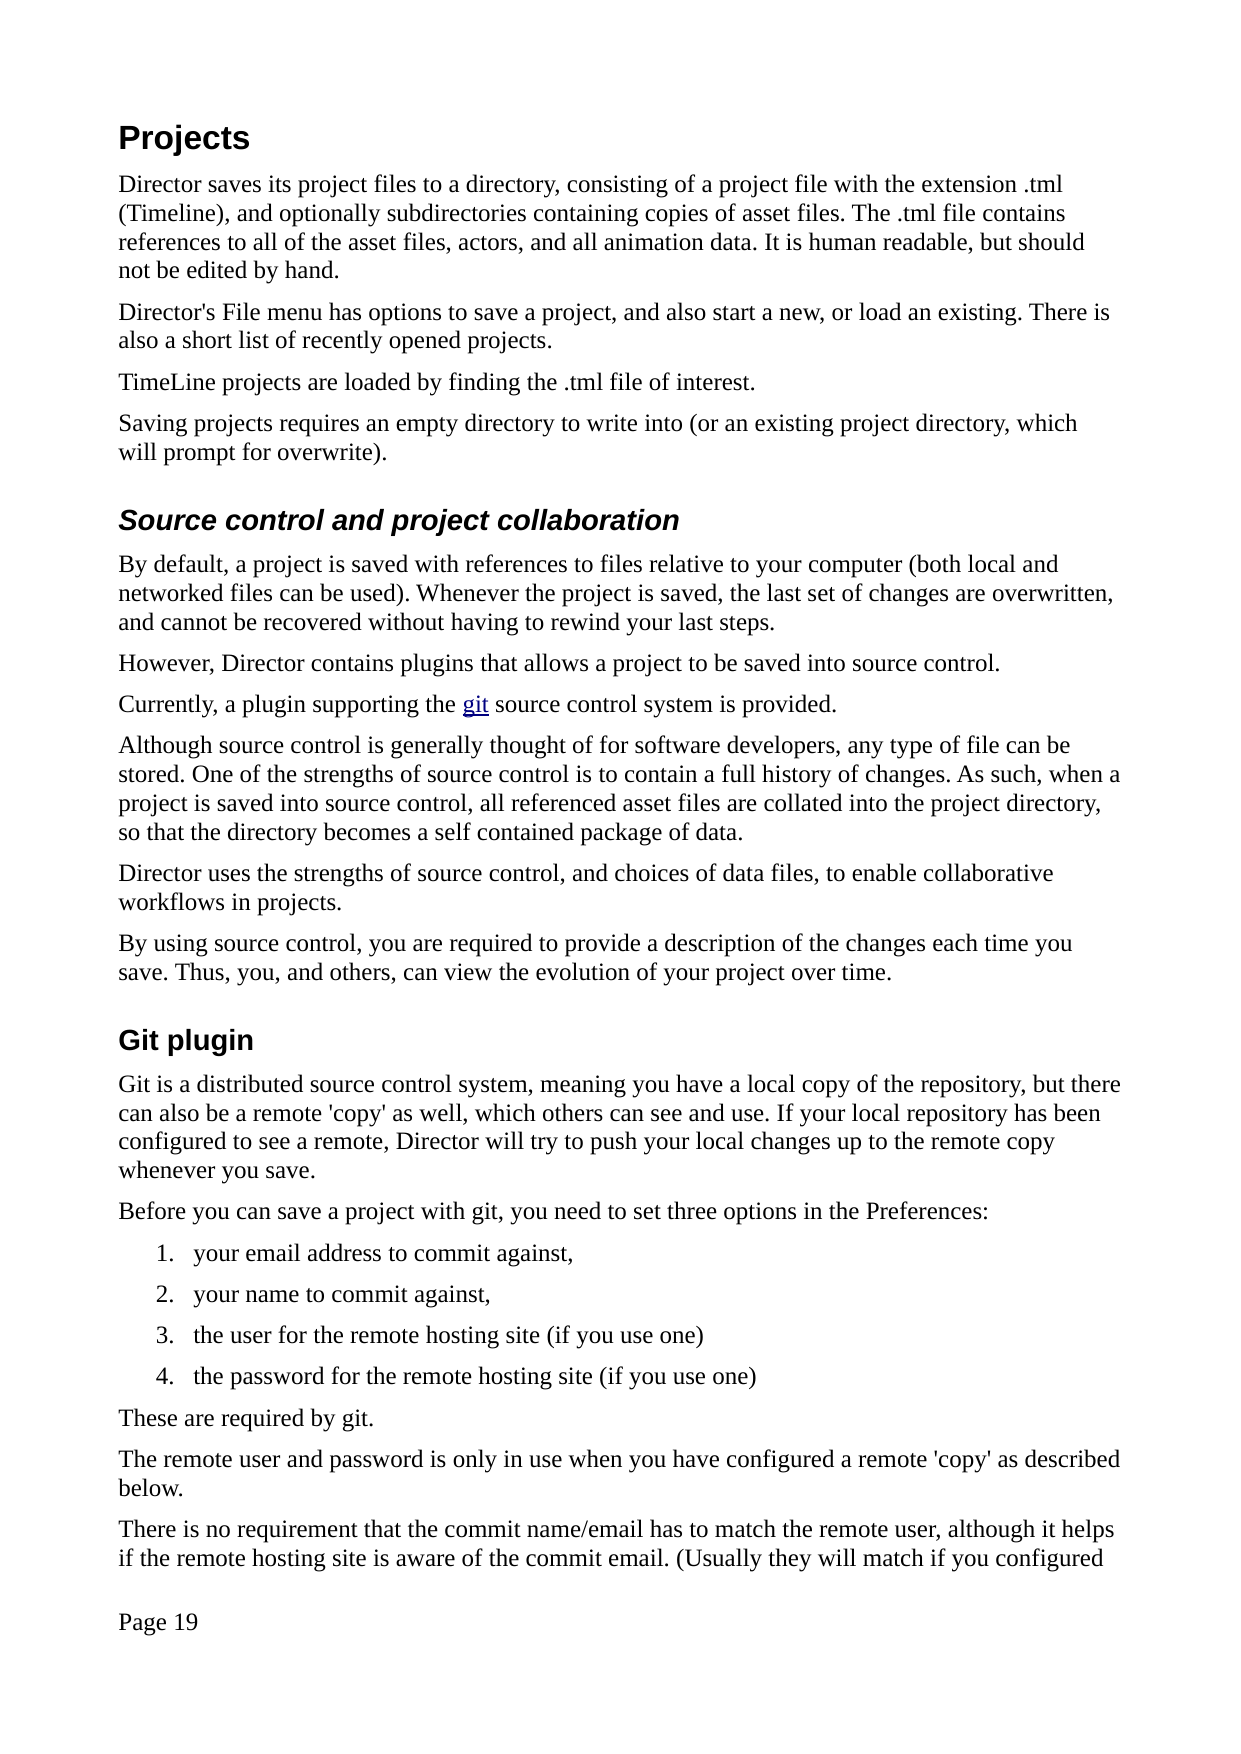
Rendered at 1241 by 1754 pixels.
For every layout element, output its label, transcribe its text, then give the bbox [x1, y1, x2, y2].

text The remote user and password is only in use when you have configured a remote 'copy' as described below. [118, 1444, 1122, 1501]
text These are required by git. [118, 1403, 1122, 1431]
list the user for the remote hosting site (if you use one) [156, 1320, 1122, 1349]
text Director uses the strengths of source control, and choices of data files, to enable collaborative workflows in projects. [118, 858, 1122, 915]
text Director's File menu has options to save a project, and also start a new, or load an existing. There is also a short list of recently opened projects. [118, 297, 1122, 354]
subtitle Git plugin [118, 1023, 1122, 1056]
text Although source control is generally thought of for software developers, any type of file can be stored. One of the strengths of source control is to contain a full history of changes. As such, when a project is saved into source control, all referenced asset files are collated into the project directory, so that the directory becomes a self contained package of data. [118, 730, 1122, 845]
text By default, a project is saved with references to files relative to your computer (both local and networked files can be used). Whenever the project is saved, the last set of changes are overwritten, and cannot be recovered without having to rewind your last steps. [118, 549, 1122, 635]
subtitle Source control and project collaboration [118, 503, 1122, 537]
text TimeLine projects are loaded by finding the .tml file of interest. [118, 367, 1122, 396]
list the password for the remote hosting site (if you use one) [156, 1361, 1122, 1390]
text There is no requirement that the commit name/email has to match the remote user, although it helps if the remote hosting site is aware of the commit email. (Usually they will match if you configured [118, 1514, 1122, 1571]
text Saving projects requires an empty directory to write into (or an existing project directory, which will prompt for overwrite). [118, 408, 1122, 466]
text Git is a distributed source control system, meaning you have a local copy of the repository, but there can also be a remote 'copy' as well, which others can see and use. If your local repository has been configured to see a remote, Director will try to push your local changes up to the remote copy whenever you save. [118, 1069, 1122, 1184]
text Director saves its project files to a directory, consisting of a project file with the extension .tml (Timeline), and optionally subdirectories containing copies of asset files. The .tml file contains references to all of the asset files, actors, and all animation data. It is human readable, but should not be edited by hand. [118, 169, 1122, 284]
text Currently, a plugin supporting the git source control system is provided. [118, 689, 1122, 718]
text By using source control, you are required to provide a description of the changes each time you save. Thus, you, and others, can view the evolution of your project over time. [118, 928, 1122, 985]
subtitle Projects [118, 118, 1122, 157]
text Before you can save a project with git, you need to set three options in the Preferences: [118, 1196, 1122, 1225]
list your email address to commit against, [156, 1238, 1122, 1266]
list your name to commit against, [156, 1279, 1122, 1308]
text However, Director contains plugins that allows a project to be saved into source control. [118, 648, 1122, 677]
